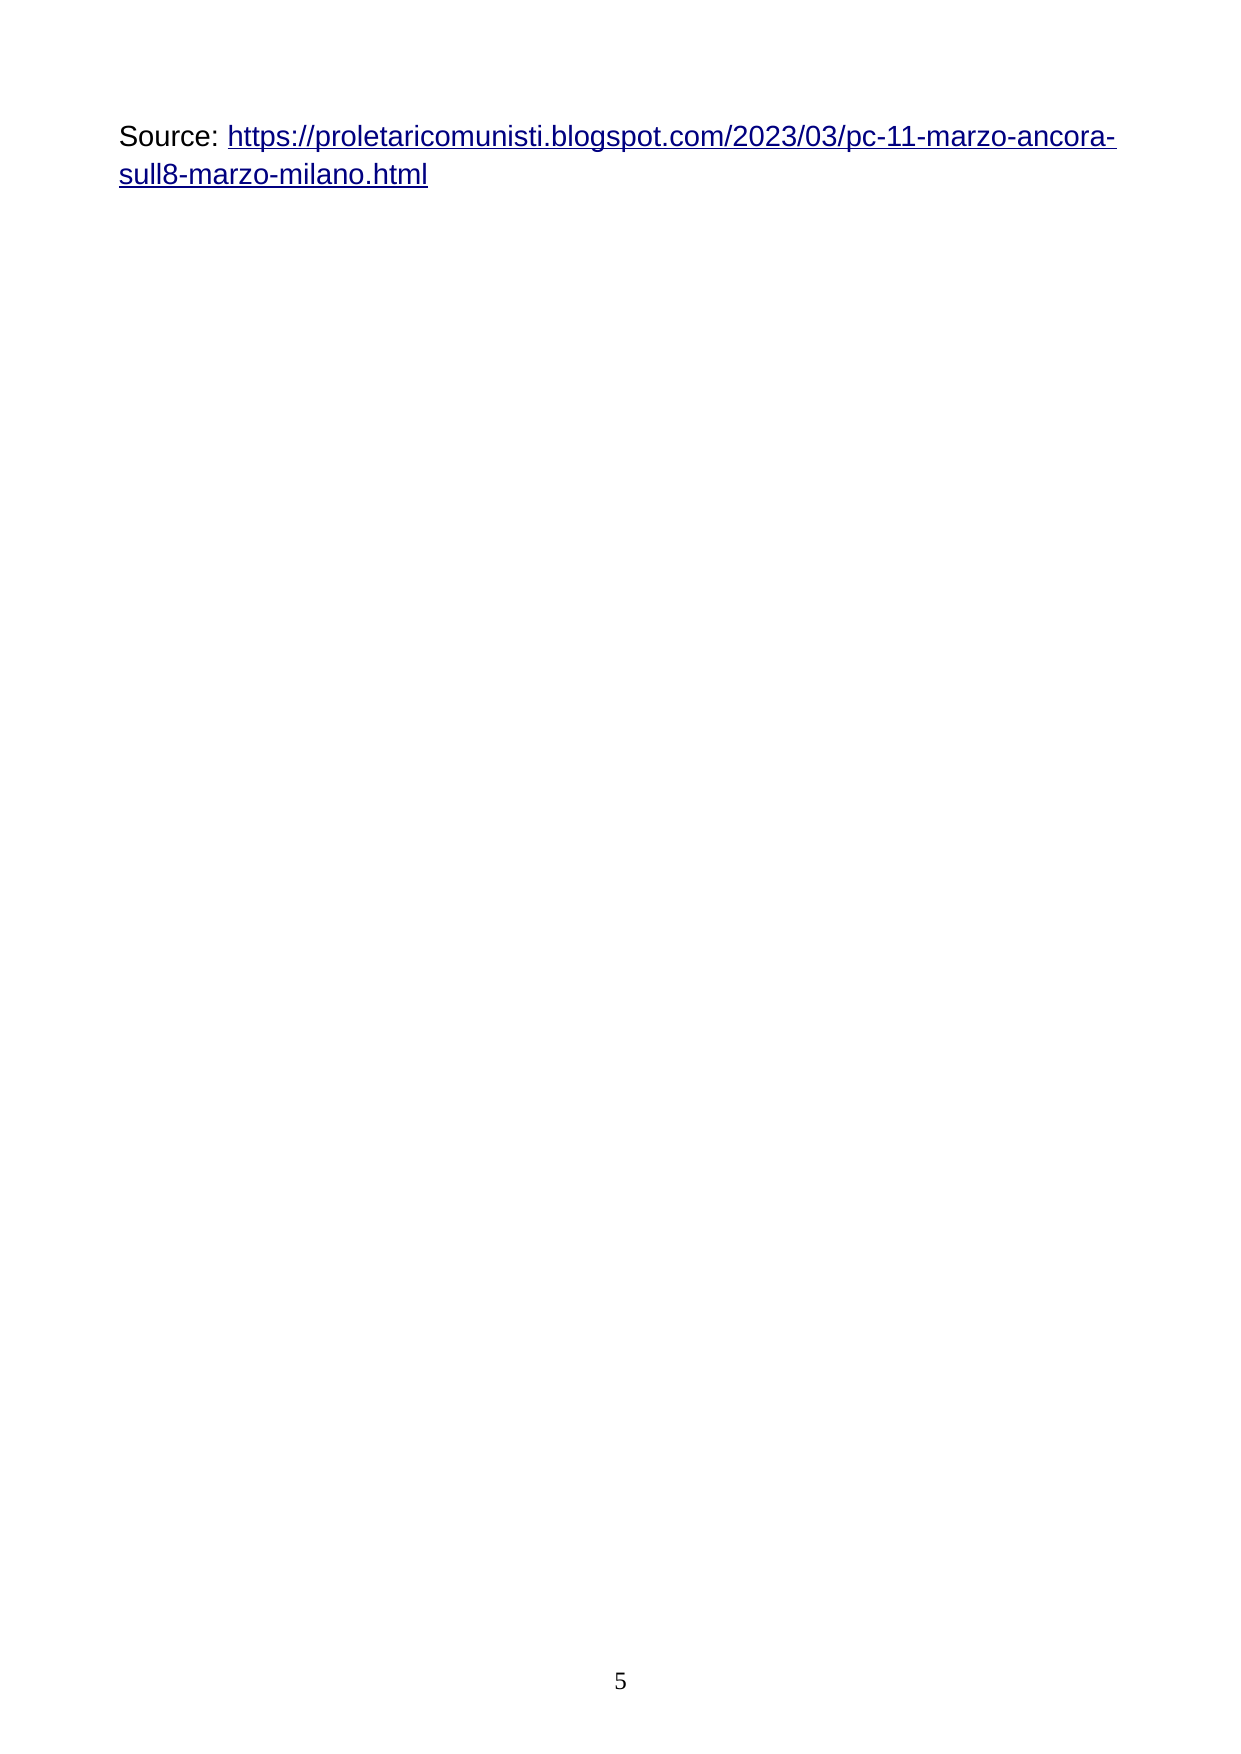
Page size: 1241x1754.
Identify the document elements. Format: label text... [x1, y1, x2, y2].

text Source: https://proletaricomunisti.blogspot.com/2023/03/pc-11-marzo-ancora-sull8-marzo-milano.html [118, 118, 1122, 191]
